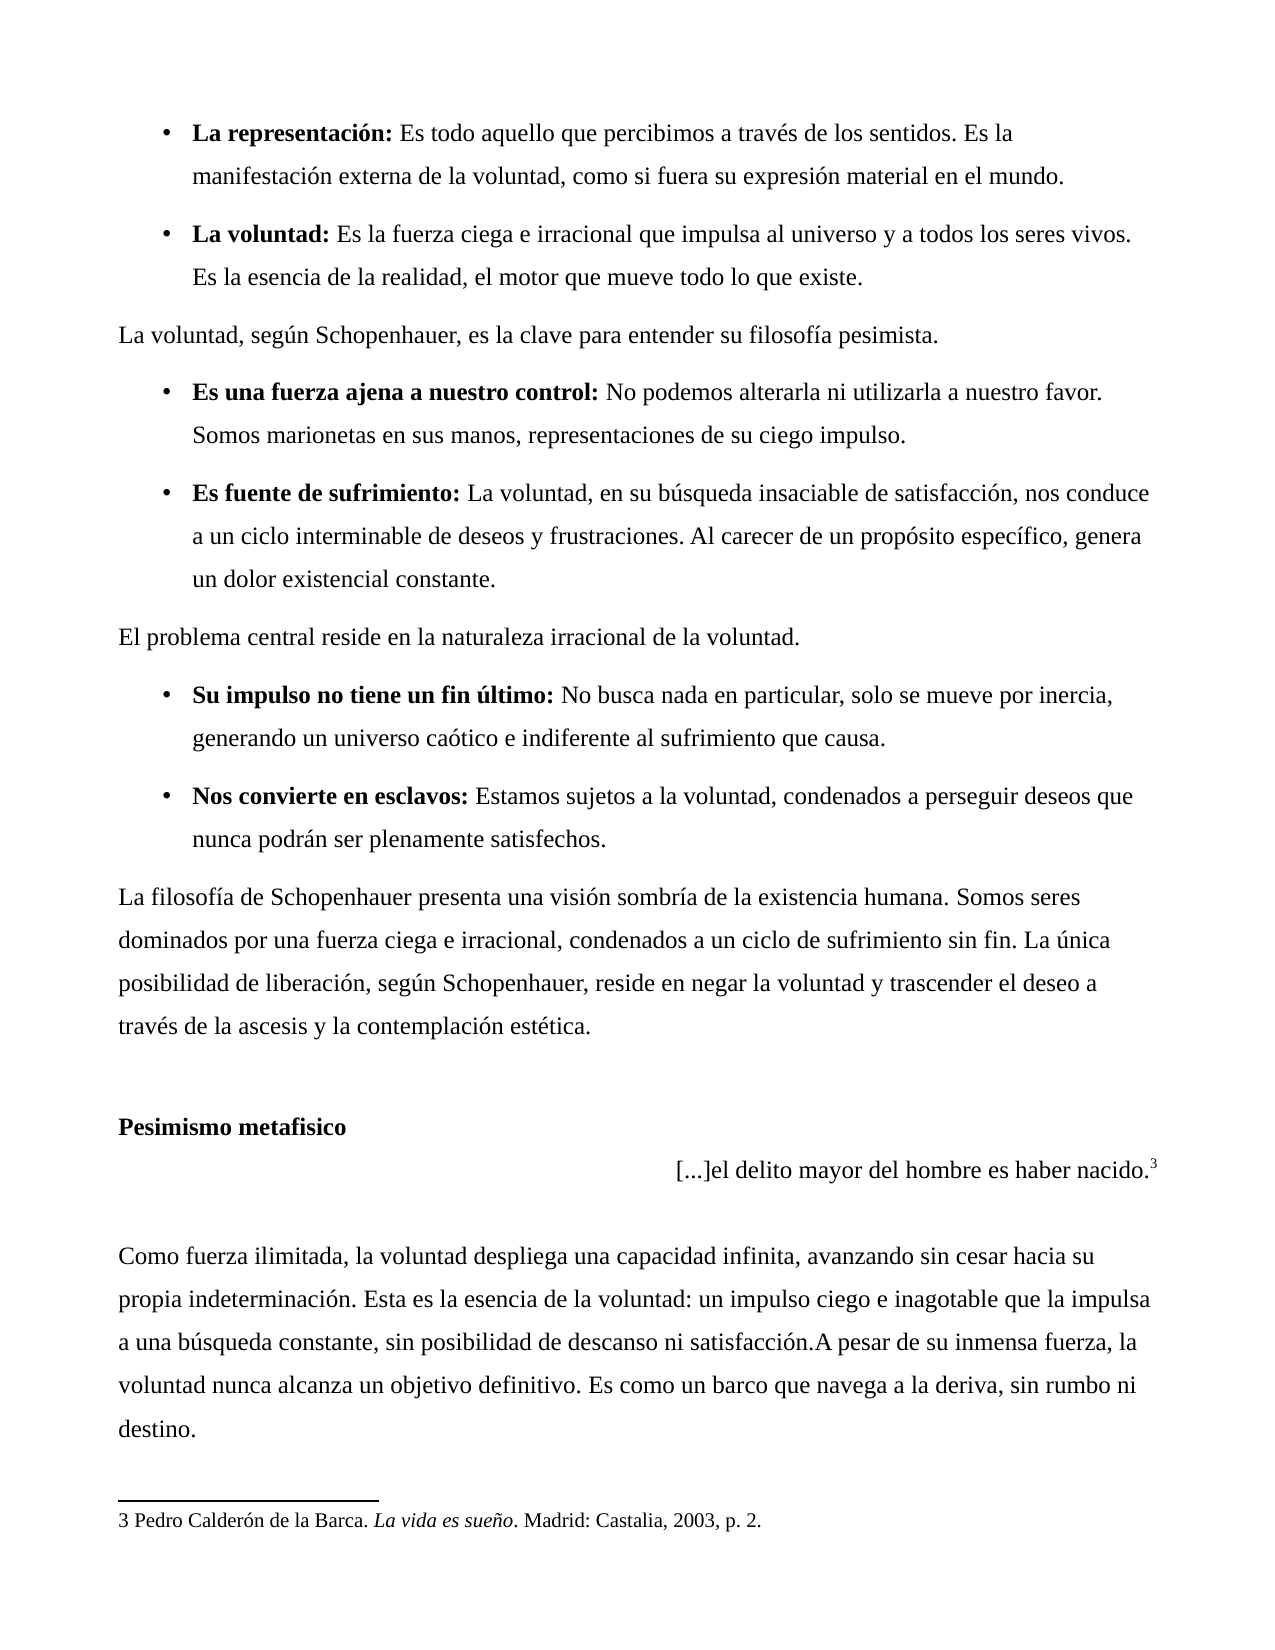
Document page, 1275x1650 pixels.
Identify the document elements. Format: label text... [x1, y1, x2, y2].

text Como fuerza ilimitada, la voluntad despliega una capacidad infinita, avanzando sin cesar hacia su propia indeterminación. Esta es la esencia de la voluntad: un impulso ciego e inagotable que la impulsa a una búsqueda constante, sin posibilidad de descanso ni satisfacción.A pesar de su inmensa fuerza, la voluntad nunca alcanza un objetivo definitivo. Es como un barco que navega a la deriva, sin rumbo ni destino. [118, 1241, 1157, 1442]
text El problema central reside en la naturaleza irracional de la voluntad. [118, 622, 1157, 651]
text Pesimismo metafisico [118, 1112, 1157, 1141]
text La filosofía de Schopenhauer presenta una visión sombría de la existencia humana. Somos seres dominados por una fuerza ciega e irracional, condenados a un ciclo de sufrimiento sin fin. La única posibilidad de liberación, según Schopenhauer, reside en negar la voluntad y trascender el deseo a través de la ascesis y la contemplación estética. [118, 882, 1157, 1040]
text [...]el delito mayor del hombre es haber nacido. [118, 1155, 1157, 1184]
list Es fuente de sufrimiento: La voluntad, en su búsqueda insaciable de satisfacción, nos conduce a un ciclo interminable de deseos y frustraciones. Al carecer de un propósito específico, genera un dolor existencial constante. [162, 478, 1157, 593]
list Es una fuerza ajena a nuestro control: No podemos alterarla ni utilizarla a nuestro favor. Somos marionetas en sus manos, representaciones de su ciego impulso. [162, 377, 1157, 449]
list Su impulso no tiene un fin último: No busca nada en particular, solo se mueve por inercia, generando un universo caótico e indiferente al sufrimiento que causa. [162, 680, 1157, 752]
text La voluntad, según Schopenhauer, es la clave para entender su filosofía pesimista. [118, 320, 1157, 348]
list La representación: Es todo aquello que percibimos a través de los sentidos. Es la manifestación externa de la voluntad, como si fuera su expresión material en el mundo. [162, 118, 1157, 190]
list Nos convierte en esclavos: Estamos sujetos a la voluntad, condenados a perseguir deseos que nunca podrán ser plenamente satisfechos. [162, 781, 1157, 853]
list La voluntad: Es la fuerza ciega e irracional que impulsa al universo y a todos los seres vivos. Es la esencia de la realidad, el motor que mueve todo lo que existe. [162, 219, 1157, 291]
text Pedro Calderón de la Barca. La vida es sueño. Madrid: Castalia, 2003, p. 2. [118, 1507, 1157, 1532]
